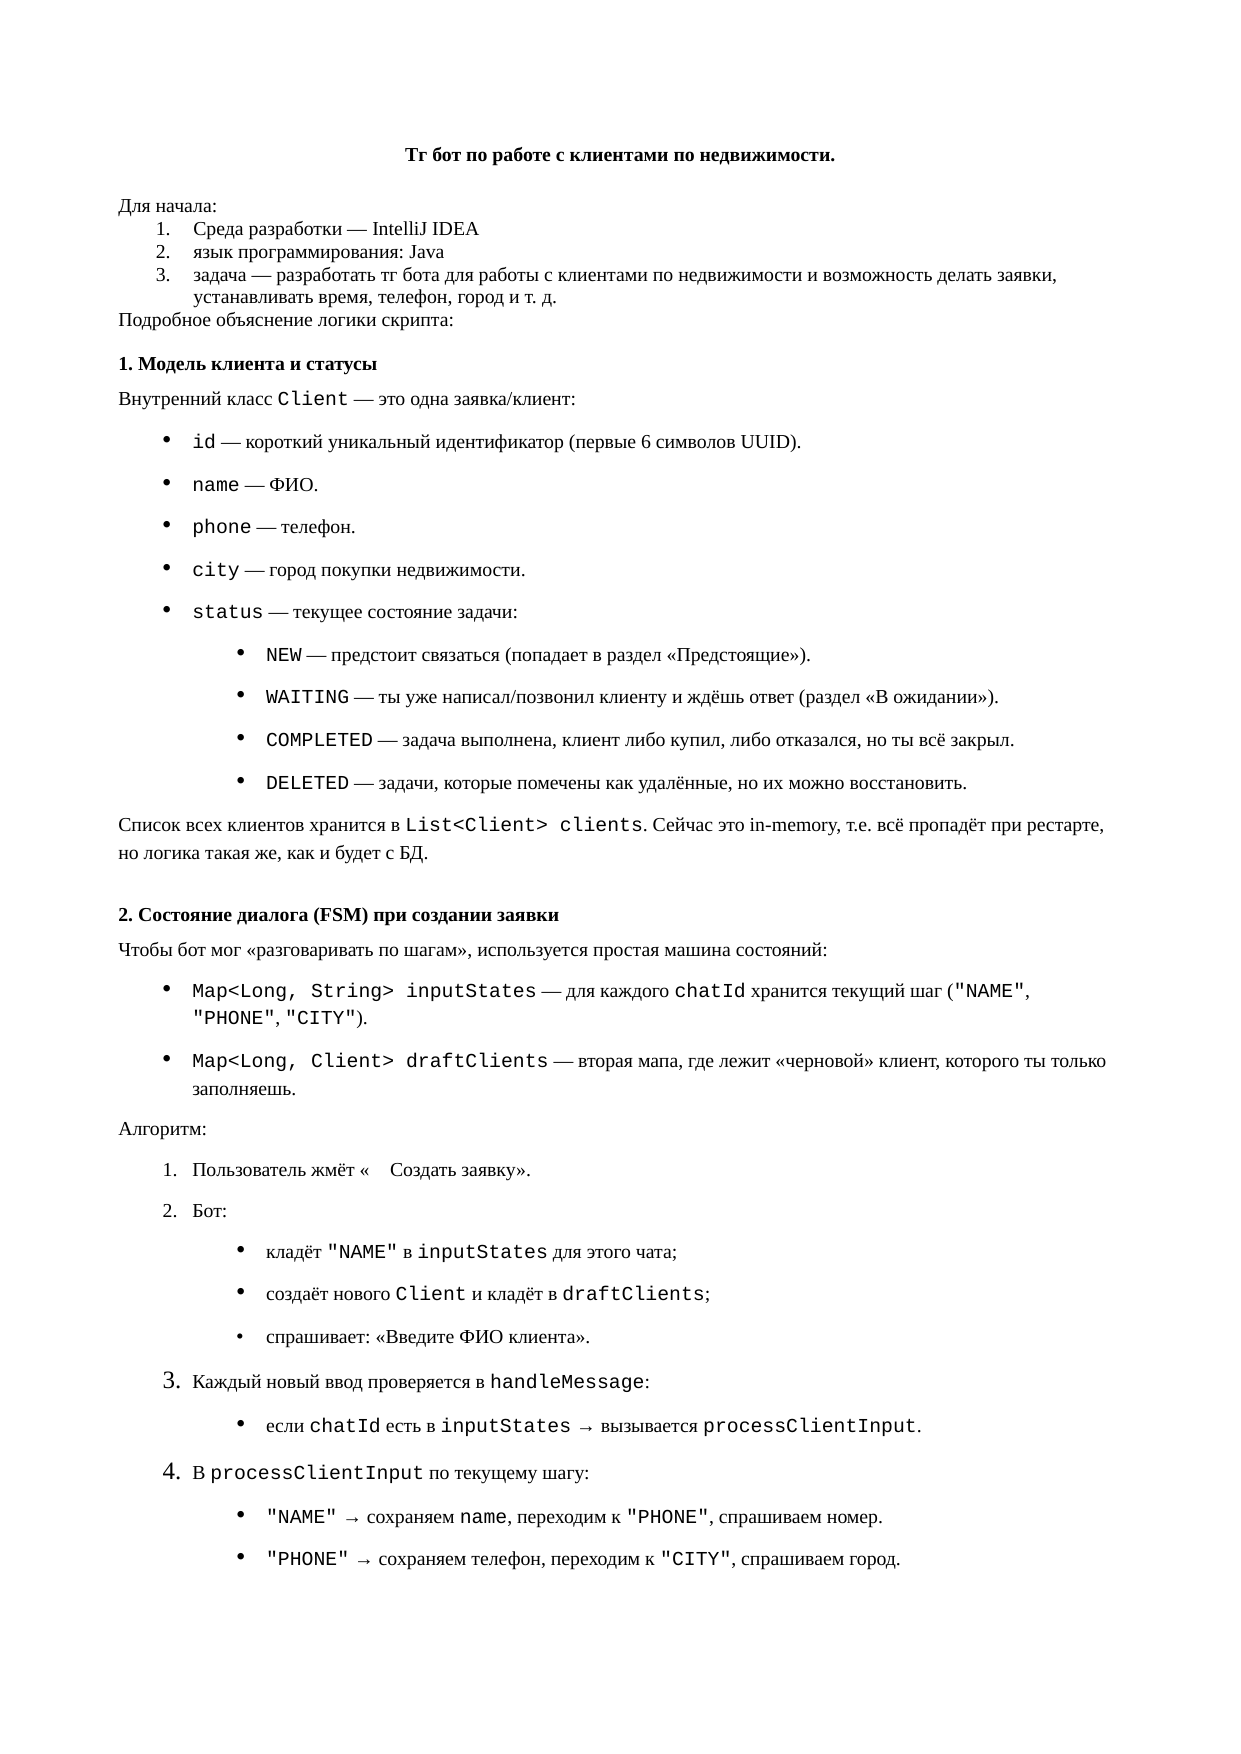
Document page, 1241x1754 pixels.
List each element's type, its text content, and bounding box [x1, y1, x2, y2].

list кладёт "NAME" в inputStates для этого чата; [236, 1239, 1122, 1264]
list Среда разработки — IntelliJ IDEA [156, 217, 1122, 240]
list задача — разработать тг бота для работы с клиентами по недвижимости и возможность делать заявки, устанавливать время, телефон, город и т. д. [156, 263, 1122, 308]
text Внутренний класс Client — это одна заявка/клиент: [118, 387, 1122, 412]
list язык программирования: Java [156, 240, 1122, 263]
list NEW — предстоит связаться (попадает в раздел «Предстоящие»). [236, 643, 1122, 667]
list Каждый новый ввод проверяется в handleMessage: [162, 1366, 1122, 1395]
list Map<Long, String> inputStates — для каждого chatId хранится текущий шаг ("NAME", "PHONE", "CITY"). [162, 979, 1122, 1031]
list city — город покупки недвижимости. [162, 558, 1122, 582]
list DELETED — задачи, которые помечены как удалённые, но их можно восстановить. [236, 771, 1122, 795]
subtitle 2. Состояние диалога (FSM) при создании заявки [118, 903, 1122, 925]
text Список всех клиентов хранится в List<Client> clients. Сейчас это in‑memory, т.е. всё пропадёт при рестарте, но логика такая же, как и будет с БД. [118, 813, 1122, 864]
text Алгоритм: [118, 1117, 1122, 1140]
text Чтобы бот мог «разговаривать по шагам», используется простая машина состояний: [118, 938, 1122, 961]
text Подробное объяснение логики скрипта: [118, 308, 1122, 331]
list "PHONE" → сохраняем телефон, переходим к "CITY", спрашиваем город. [236, 1547, 1122, 1572]
list id — короткий уникальный идентификатор (первые 6 символов UUID). [162, 430, 1122, 454]
list спрашивает: «Введите ФИО клиента». [236, 1325, 1122, 1348]
list создаёт нового Client и кладёт в draftClients; [236, 1282, 1122, 1307]
list name — ФИО. [162, 472, 1122, 497]
list COMPLETED — задача выполнена, клиент либо купил, либо отказался, но ты всё закрыл. [236, 728, 1122, 752]
list Map<Long, Client> draftClients — вторая мапа, где лежит «черновой» клиент, которого ты только заполняешь. [162, 1049, 1122, 1099]
subtitle 1. Модель клиента и статусы [118, 352, 1122, 375]
text Тг бот по работе с клиентами по недвижимости. [118, 143, 1122, 166]
list если chatId есть в inputStates → вызывается processClientInput. [236, 1414, 1122, 1438]
list Бот: [162, 1199, 1122, 1222]
list phone — телефон. [162, 515, 1122, 539]
list "NAME" → сохраняем name, переходим к "PHONE", спрашиваем номер. [236, 1504, 1122, 1529]
text Для начала: [118, 194, 1122, 217]
list WAITING — ты уже написал/позвонил клиенту и ждёшь ответ (раздел «В ожидании»). [236, 686, 1122, 710]
list status — текущее состояние задачи: [162, 600, 1122, 625]
list Пользователь жмёт «📝 Создать заявку». [162, 1158, 1122, 1181]
list В processClientInput по текущему шагу: [162, 1456, 1122, 1486]
